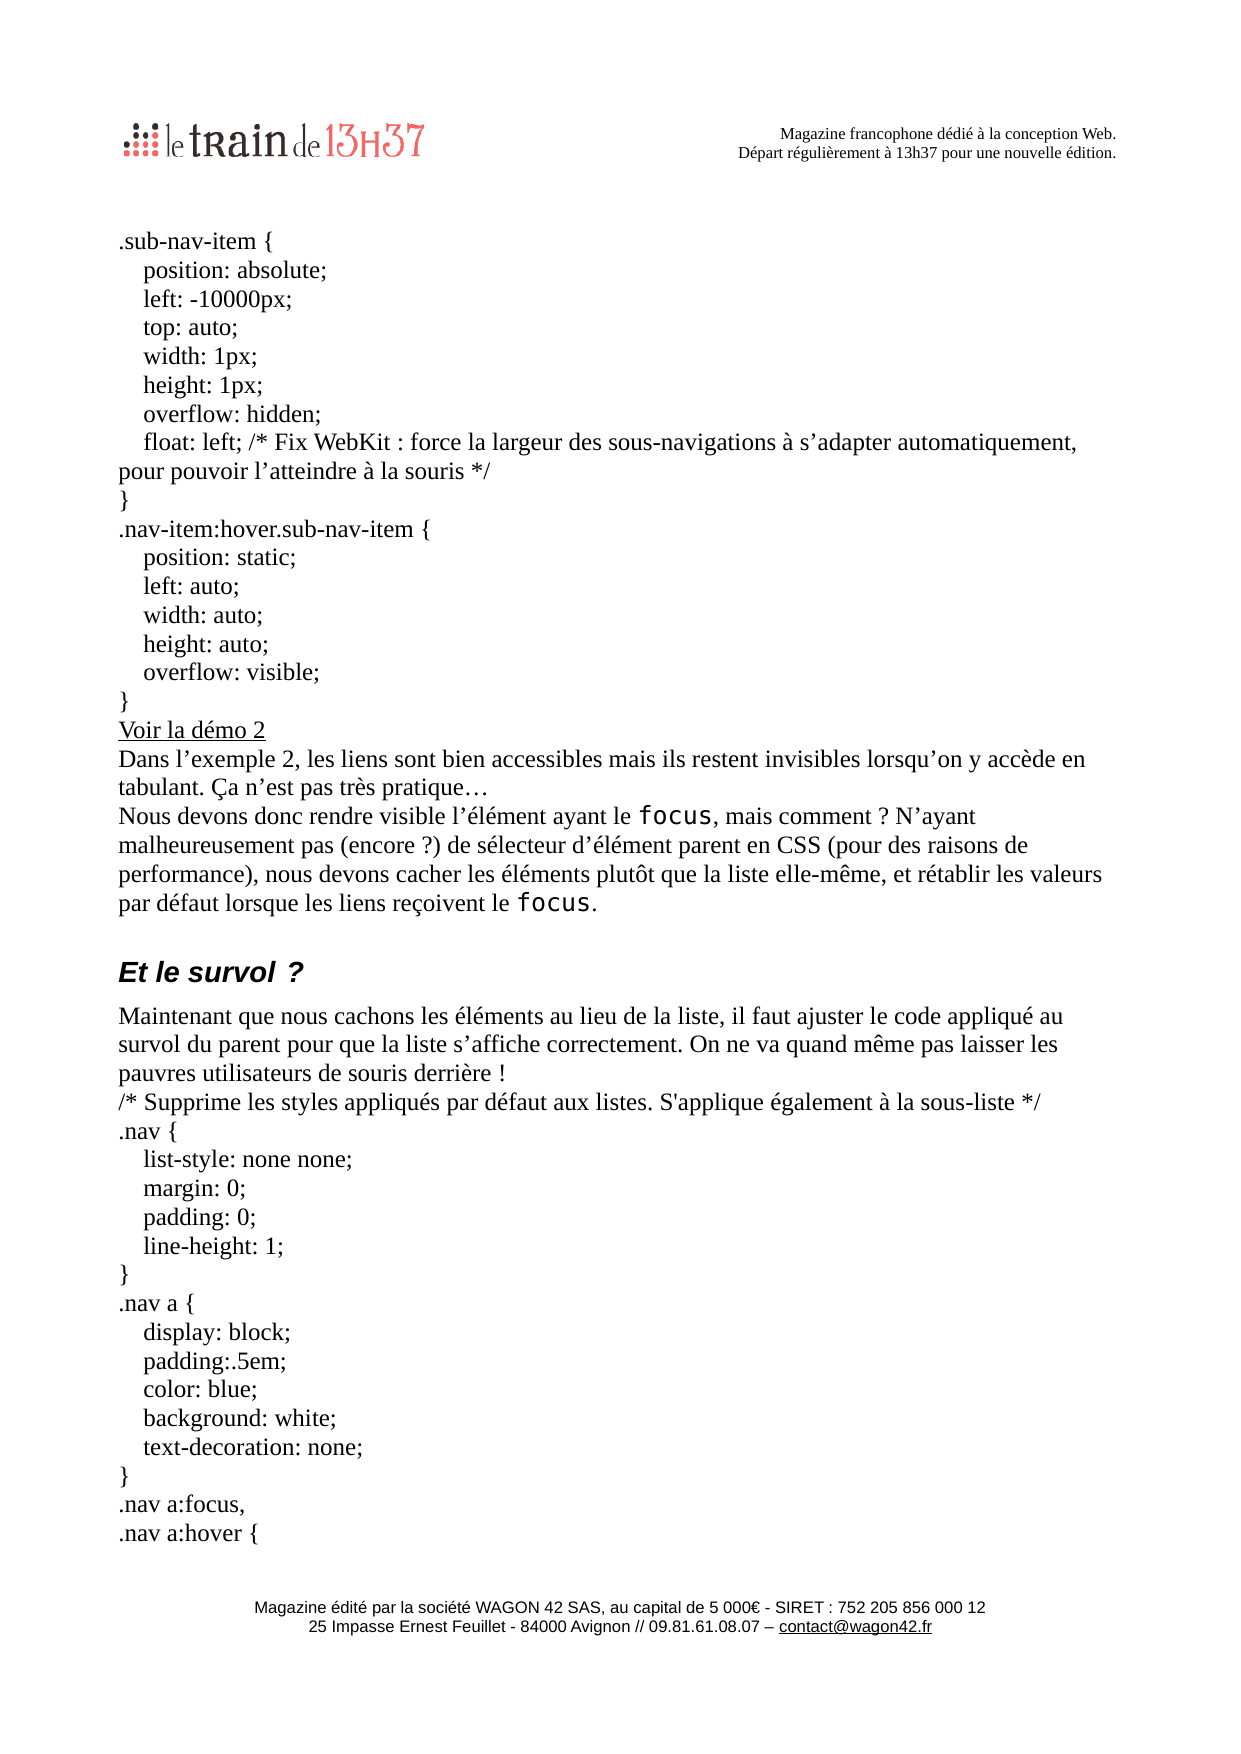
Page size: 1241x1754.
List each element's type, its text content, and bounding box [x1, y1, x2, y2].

text Maintenant que nous cachons les éléments au lieu de la liste, il faut ajuster le code appliqué au survol du parent pour que la liste s’affiche correctement. On ne va quand même pas laisser les pauvres utilisateurs de souris derrière ! [118, 1001, 1122, 1087]
text .nav a { [118, 1288, 1122, 1317]
text left: -10000px; [118, 284, 1122, 312]
text .nav { [118, 1116, 1122, 1144]
text width: auto; [118, 600, 1122, 629]
text } [118, 686, 1122, 715]
text .sub-nav-item { [118, 226, 1122, 255]
text padding: 0; [118, 1202, 1122, 1231]
text list-style: none none; [118, 1144, 1122, 1173]
text margin: 0; [118, 1173, 1122, 1202]
text Voir la démo 2 [118, 715, 1122, 744]
text background: white; [118, 1403, 1122, 1432]
text line-height: 1; [118, 1231, 1122, 1259]
text /* Supprime les styles appliqués par défaut aux listes. S'applique également à la sous-liste */ [118, 1087, 1122, 1116]
text position: static; [118, 542, 1122, 571]
text } [118, 1461, 1122, 1489]
text .nav a:hover { [118, 1518, 1122, 1547]
text overflow: hidden; [118, 399, 1122, 427]
text Dans l’exemple 2, les liens sont bien accessibles mais ils restent invisibles lorsqu’on y accède en tabulant. Ça n’est pas très pratique… Nous devons donc rendre visible l’élément ayant le focus, mais comment ? N’ayant malheureusement pas (encore ?) de sélecteur d’élément parent en CSS (pour des raisons de performance), nous devons cacher les éléments plutôt que la liste elle-même, et rétablir les valeurs par défaut lorsque les liens reçoivent le focus. [118, 744, 1122, 917]
text text-decoration: none; [118, 1432, 1122, 1461]
text top: auto; [118, 312, 1122, 341]
subtitle Et le survol ? [118, 955, 1122, 988]
text padding:.5em; [118, 1346, 1122, 1374]
text height: auto; [118, 629, 1122, 657]
text left: auto; [118, 571, 1122, 600]
text width: 1px; [118, 341, 1122, 370]
text position: absolute; [118, 255, 1122, 284]
picture [123, 123, 425, 157]
text } [118, 485, 1122, 514]
text float: left; /* Fix WebKit : force la largeur des sous-navigations à s’adapter automatiquement, pour pouvoir l’atteindre à la souris */ [118, 427, 1122, 485]
text .nav a:focus, [118, 1489, 1122, 1518]
text } [118, 1259, 1122, 1288]
text color: blue; [118, 1374, 1122, 1403]
text overflow: visible; [118, 657, 1122, 686]
text .nav-item:hover.sub-nav-item { [118, 514, 1122, 542]
text display: block; [118, 1317, 1122, 1346]
text height: 1px; [118, 370, 1122, 399]
